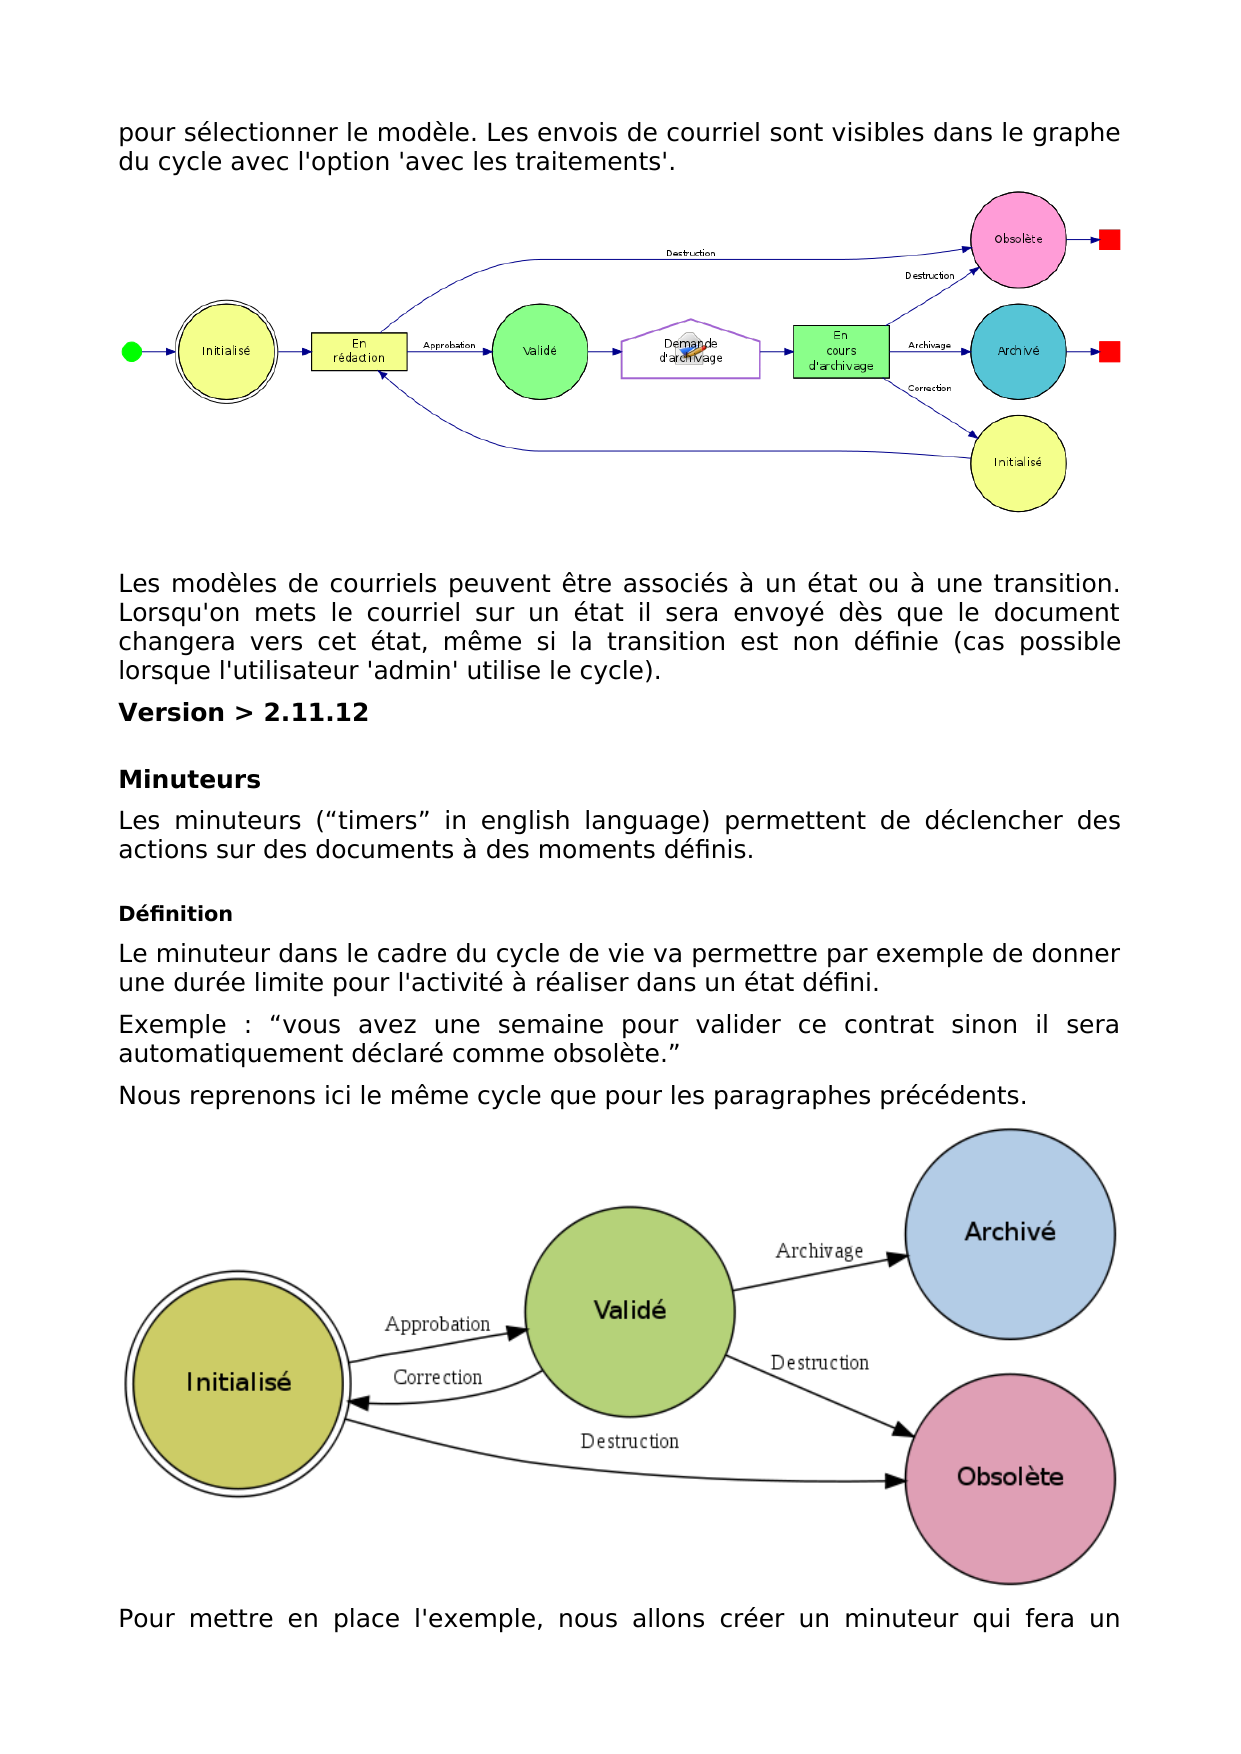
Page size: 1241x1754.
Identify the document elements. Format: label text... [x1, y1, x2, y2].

text Le minuteur dans le cadre du cycle de vie va permettre par exemple de donner une durée limite pour l'activité à réaliser dans un état défini. [118, 939, 1122, 997]
picture [118, 1122, 1123, 1592]
subtitle Définition [118, 902, 1122, 927]
text Les minuteurs (“timers” in english language) permettent de déclencher des actions sur des documents à des moments définis. [118, 807, 1122, 865]
text Pour mettre en place l'exemple, nous allons créer un minuteur qui fera un [118, 1604, 1122, 1633]
text Version > 2.11.12 [118, 698, 1122, 727]
picture [118, 188, 1123, 515]
text Les modèles de courriels peuvent être associés à un état ou à une transition. Lorsqu'on mets le courriel sur un état il sera envoyé dès que le document changera vers cet état, même si la transition est non définie (cas possible lorsque l'utilisateur 'admin' utilise le cycle). [118, 569, 1122, 686]
text Exemple : “vous avez une semaine pour valider ce contrat sinon il sera automatiquement déclaré comme obsolète.” [118, 1010, 1122, 1068]
text Nous reprenons ici le même cycle que pour les paragraphes précédents. [118, 1081, 1122, 1110]
subtitle Minuteurs [118, 765, 1122, 794]
text pour sélectionner le modèle. Les envois de courriel sont visibles dans le graphe du cycle avec l'option 'avec les traitements'. [118, 118, 1122, 176]
